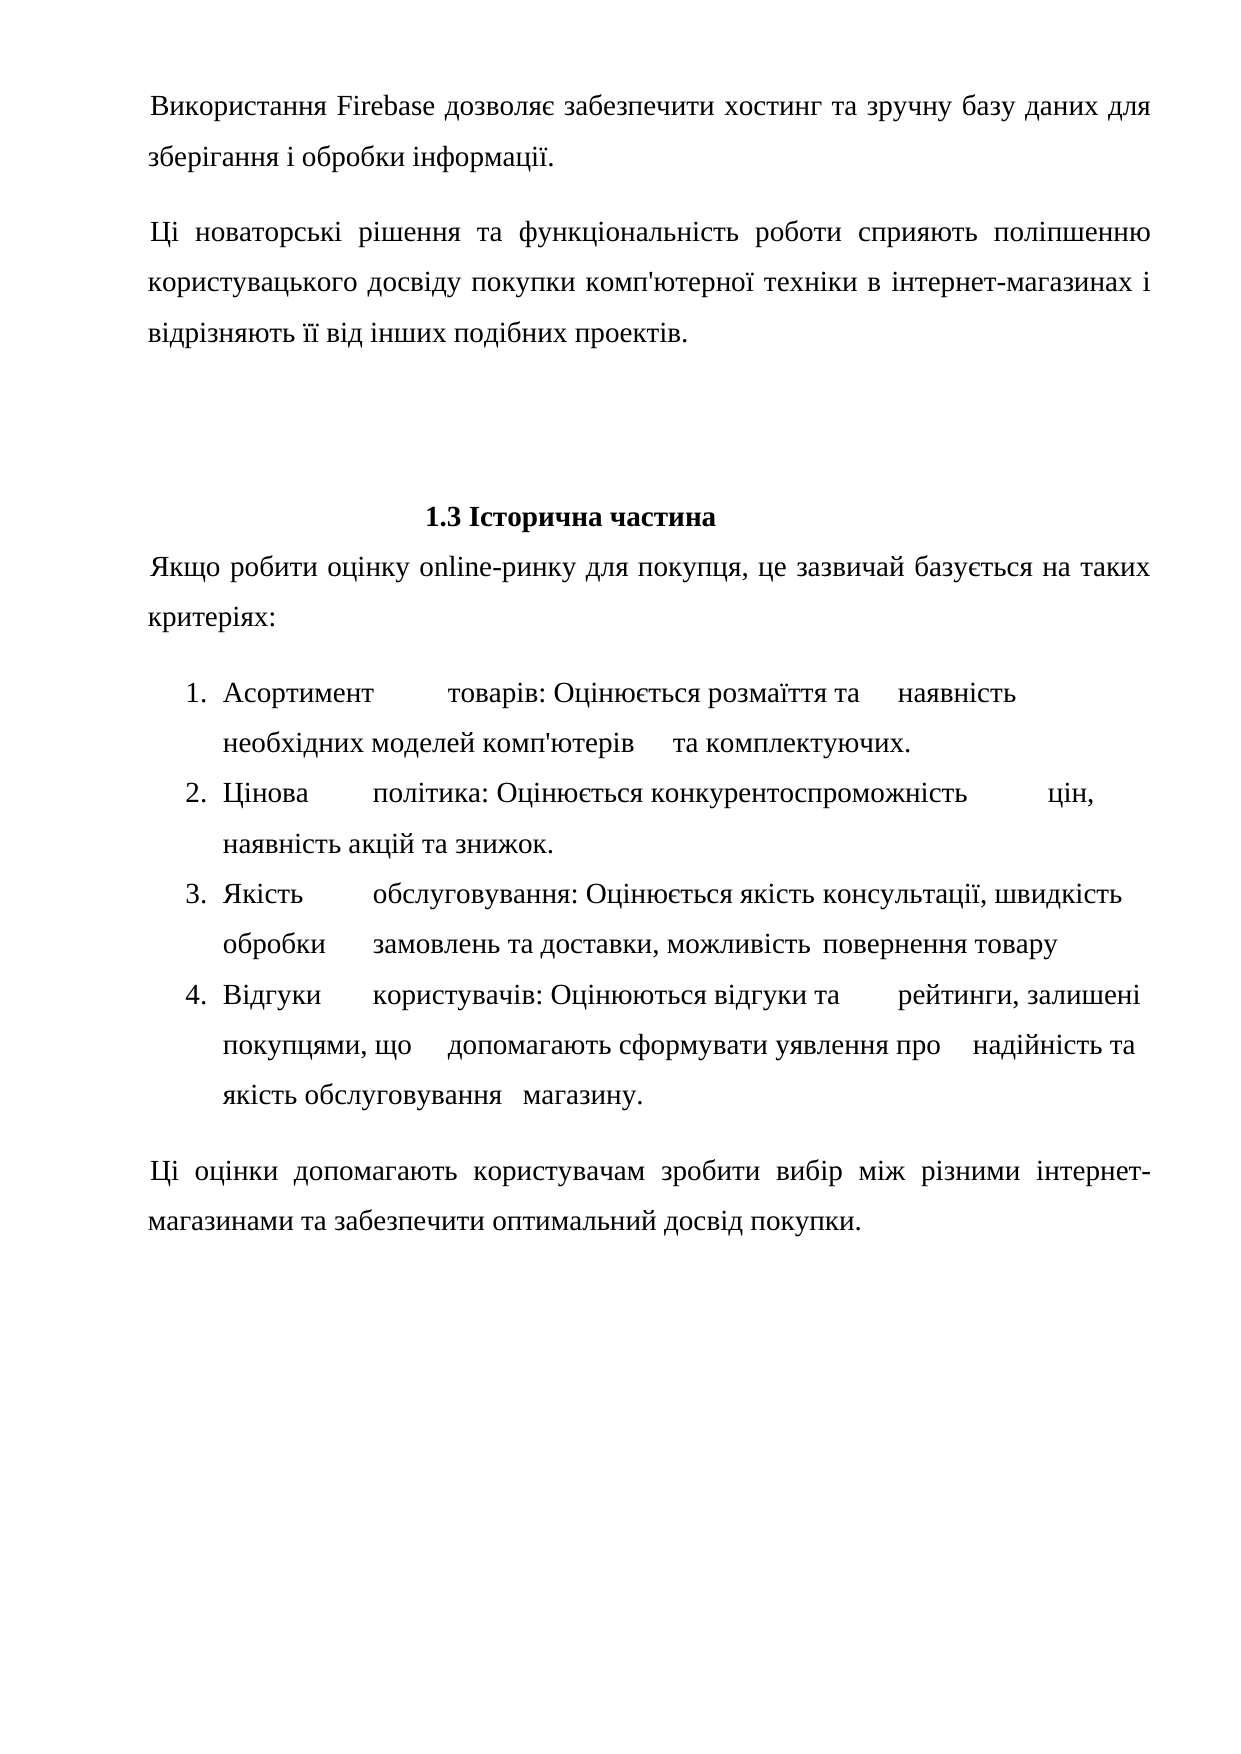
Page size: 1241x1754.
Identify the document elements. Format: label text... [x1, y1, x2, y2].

text Використання Firebase дозволяє забезпечити хостинг та зручну базу даних для зберігання і обробки інформації. [148, 88, 1152, 172]
text Ці новаторські рішення та функціональність роботи сприяють поліпшенню користувацького досвіду покупки комп'ютерної техніки в інтернет-магазинах і відрізняють її від інших подібних проектів. [148, 214, 1152, 348]
list Цінова політика: Оцінюється конкурентоспроможність цін, наявність акцій та знижок. [185, 776, 1152, 859]
text 1.3 Історична частина [148, 449, 1152, 532]
list Якість обслуговування: Оцінюється якість консультації, швидкість обробки замовлень та доставки, можливість повернення товару [185, 876, 1152, 960]
list Асортимент товарів: Оцінюється розмаїття та наявність необхідних моделей комп'ютерів та комплектуючих. [185, 675, 1152, 759]
text Якщо робити оцінку online-ринку для покупця, це зазвичай базується на таких критеріях: [148, 549, 1152, 633]
text Ці оцінки допомагають користувачам зробити вибір між різними інтернет-магазинами та забезпечити оптимальний досвід покупки. [148, 1153, 1152, 1237]
list Відгуки користувачів: Оцінюються відгуки та рейтинги, залишені покупцями, що допомагають сформувати уявлення про надійність та якість обслуговування магазину. [185, 977, 1152, 1111]
